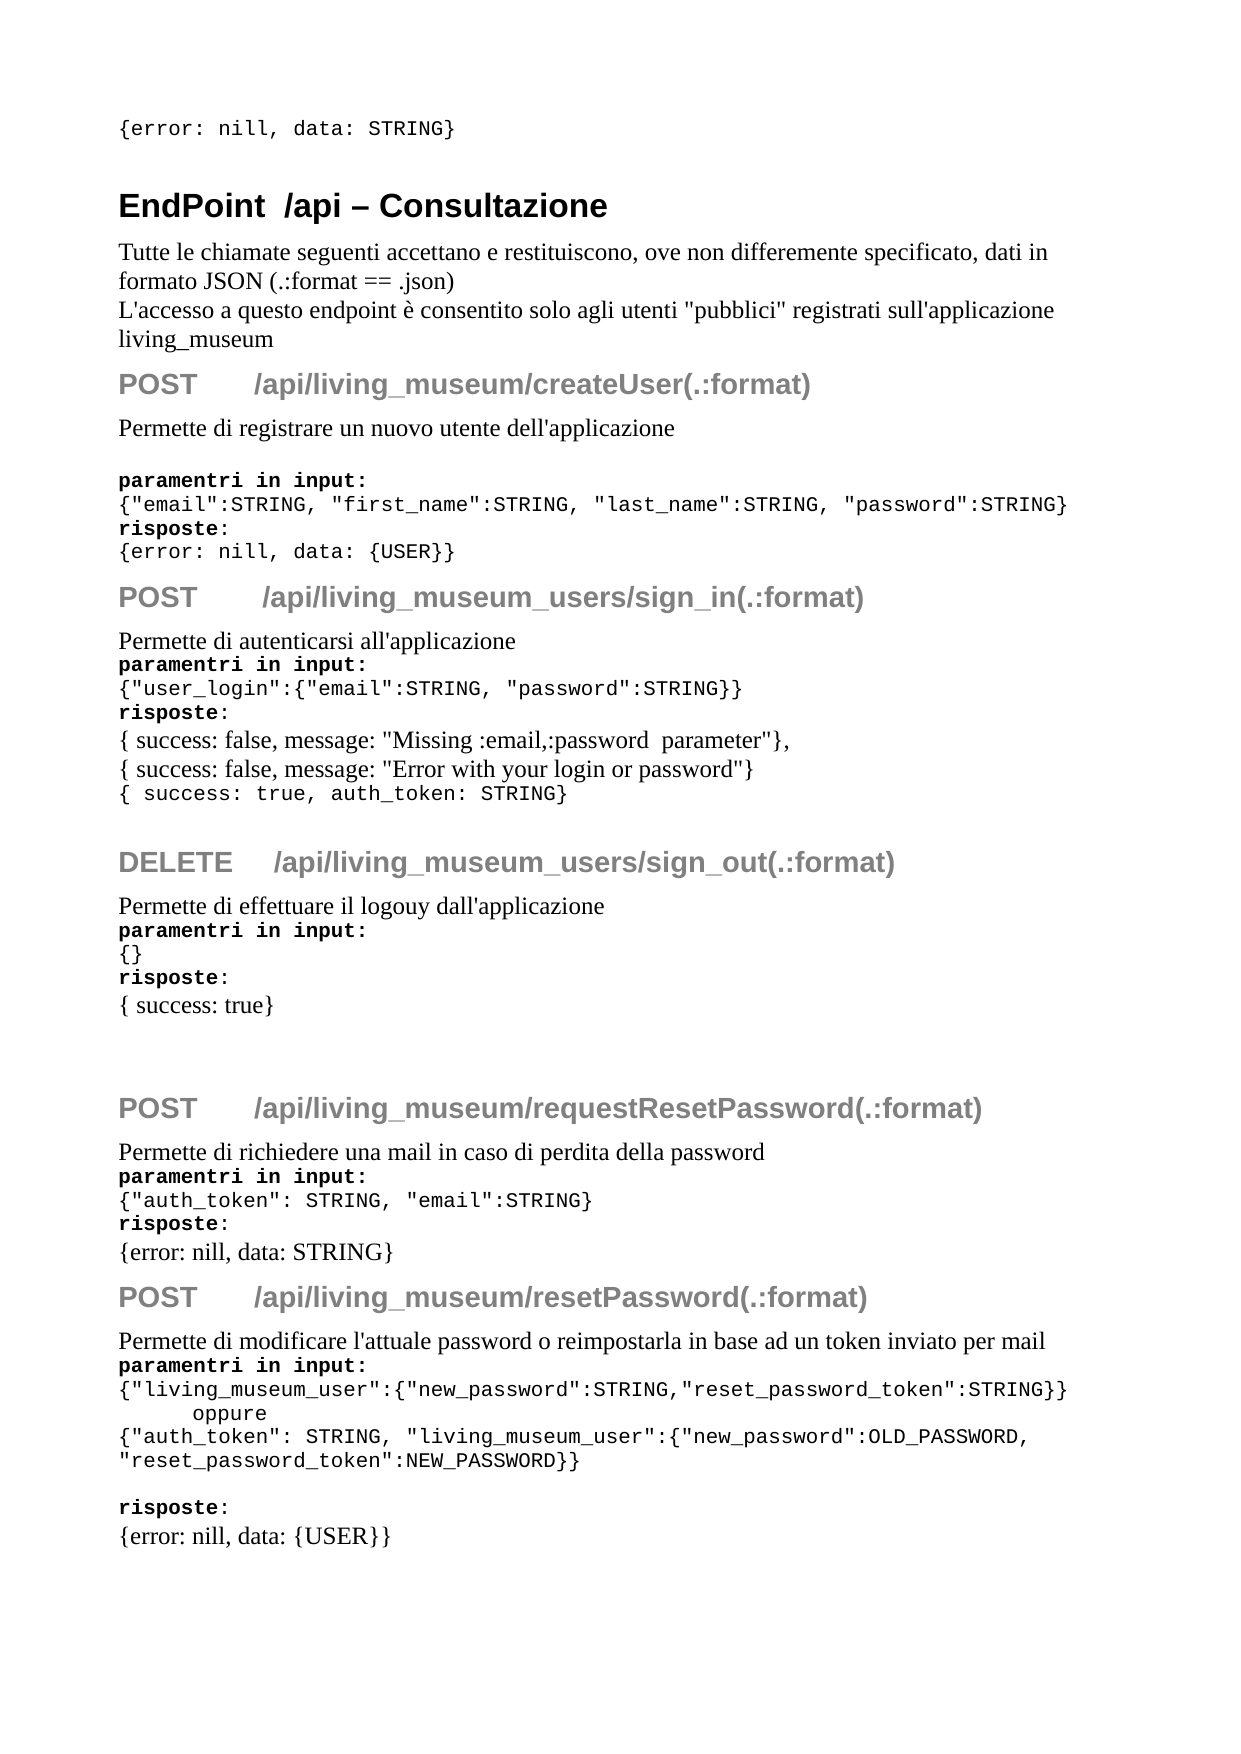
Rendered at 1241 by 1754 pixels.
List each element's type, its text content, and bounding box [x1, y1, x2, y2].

text { success: false, message: "Missing :email,:password parameter"}, [118, 725, 1122, 754]
subtitle POST /api/living_museum/createUser(.:format) [118, 367, 1122, 401]
text { success: true, auth_token: STRING} [118, 783, 1122, 807]
text Permette di richiedere una mail in caso di perdita della password [118, 1137, 1122, 1166]
text risposte: [118, 1213, 1122, 1237]
text risposte: [118, 702, 1122, 725]
subtitle DELETE /api/living_museum_users/sign_out(.:format) [118, 845, 1122, 878]
text {error: nill, data: {USER}} [118, 541, 1122, 565]
text Tutte le chiamate seguenti accettano e restituiscono, ove non differemente specificato, dati in formato JSON (.:format == .json) [118, 237, 1122, 295]
subtitle EndPoint /api – Consultazione [118, 186, 1122, 225]
text Permette di autenticarsi all'applicazione [118, 626, 1122, 654]
text {"auth_token": STRING, "living_museum_user":{"new_password":OLD_PASSWORD, "reset_password_token":NEW_PASSWORD}} [118, 1426, 1122, 1473]
text risposte: [118, 1497, 1122, 1521]
subtitle POST /api/living_museum_users/sign_in(.:format) [118, 580, 1122, 613]
text {"user_login":{"email":STRING, "password":STRING}} [118, 678, 1122, 702]
text L'accesso a questo endpoint è consentito solo agli utenti "pubblici" registrati sull'applicazione living_museum [118, 295, 1122, 352]
text paramentri in input: [118, 1355, 1122, 1379]
text paramentri in input: [118, 1166, 1122, 1190]
text {error: nill, data: STRING} [118, 1237, 1122, 1266]
text Permette di registrare un nuovo utente dell'applicazione [118, 413, 1122, 442]
text paramentri in input: [118, 471, 1122, 494]
text { success: false, message: "Error with your login or password"} [118, 754, 1122, 783]
text paramentri in input: [118, 919, 1122, 943]
text Permette di effettuare il logouy dall'applicazione [118, 891, 1122, 919]
text risposte: [118, 967, 1122, 991]
text {error: nill, data: {USER}} [118, 1521, 1122, 1549]
text Permette di modificare l'attuale password o reimpostarla in base ad un token inviato per mail [118, 1326, 1122, 1355]
text risposte: [118, 518, 1122, 541]
text oppure [118, 1402, 1122, 1426]
subtitle POST /api/living_museum/requestResetPassword(.:format) [118, 1091, 1122, 1125]
text {error: nill, data: STRING} [118, 118, 1122, 142]
subtitle POST /api/living_museum/resetPassword(.:format) [118, 1280, 1122, 1314]
text {"living_museum_user":{"new_password":STRING,"reset_password_token":STRING}} [118, 1379, 1122, 1402]
text {} [118, 943, 1122, 967]
text {"auth_token": STRING, "email":STRING} [118, 1190, 1122, 1213]
text {"email":STRING, "first_name":STRING, "last_name":STRING, "password":STRING} [118, 494, 1122, 518]
text { success: true} [118, 991, 1122, 1019]
text paramentri in input: [118, 654, 1122, 678]
